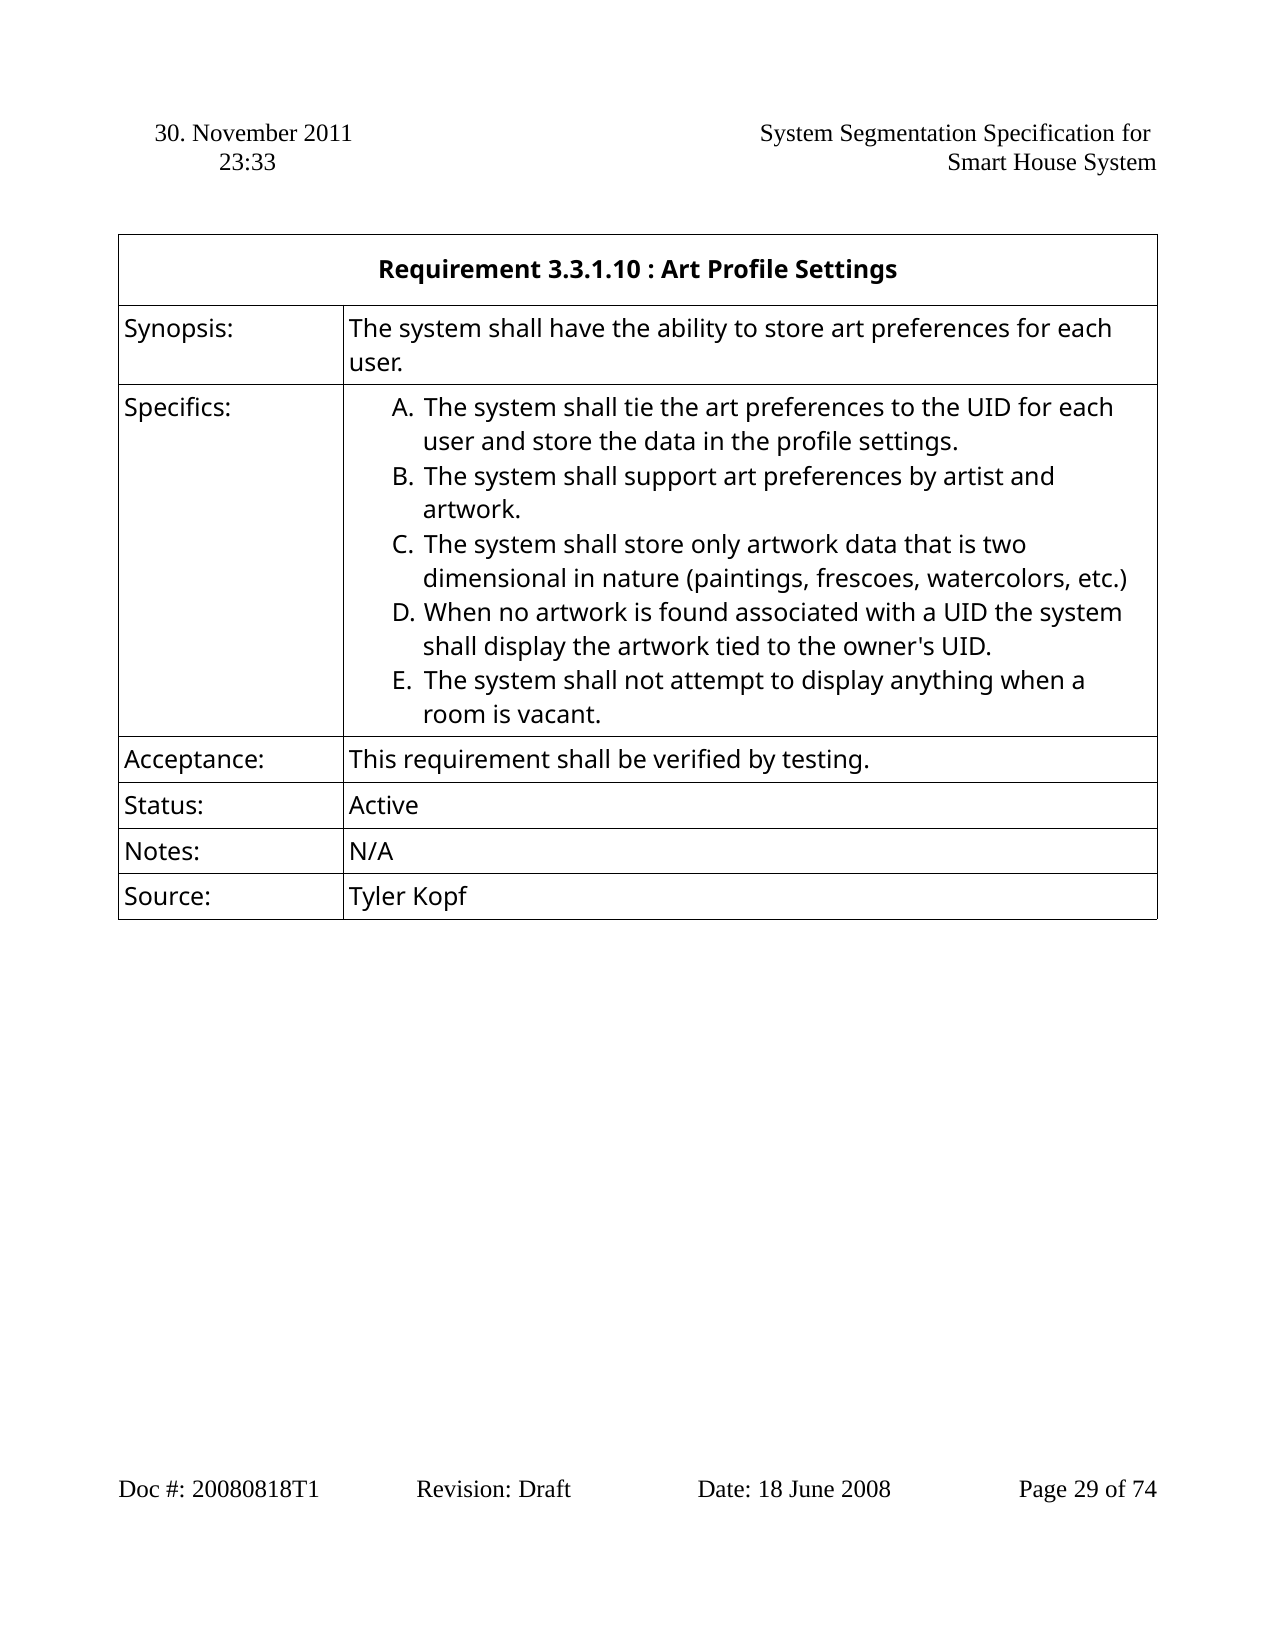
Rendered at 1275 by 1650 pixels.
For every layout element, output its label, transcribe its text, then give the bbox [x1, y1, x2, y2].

table_cell Source: [119, 874, 343, 919]
table_cell The system shall have the ability to store art preferences for each user. [344, 306, 1157, 384]
table_cell Acceptance: [119, 737, 343, 782]
table_cell Synopsis: [119, 306, 343, 384]
table_cell Tyler Kopf [344, 874, 1157, 919]
table_cell The system shall tie the art preferences to the UID for each user and store the data in the profile settings. The system shall support art preferences by artist and artwork. The system shall store only artwork data that is two dimensional in nature (paintings, frescoes, watercolors, etc.) When no artwork is found associated with a UID the system shall display the artwork tied to the owner's UID. The system shall not attempt to display anything when a room is vacant. [344, 385, 1157, 736]
table_cell Notes: [119, 829, 343, 873]
table_cell Specifics: [119, 385, 343, 736]
table_cell This requirement shall be verified by testing. [344, 737, 1157, 782]
table_cell Active [344, 783, 1157, 828]
table_cell Status: [119, 783, 343, 828]
table_header Requirement 3.3.1.10 : Art Profile Settings [119, 235, 1157, 304]
table_cell N/A [344, 829, 1157, 873]
